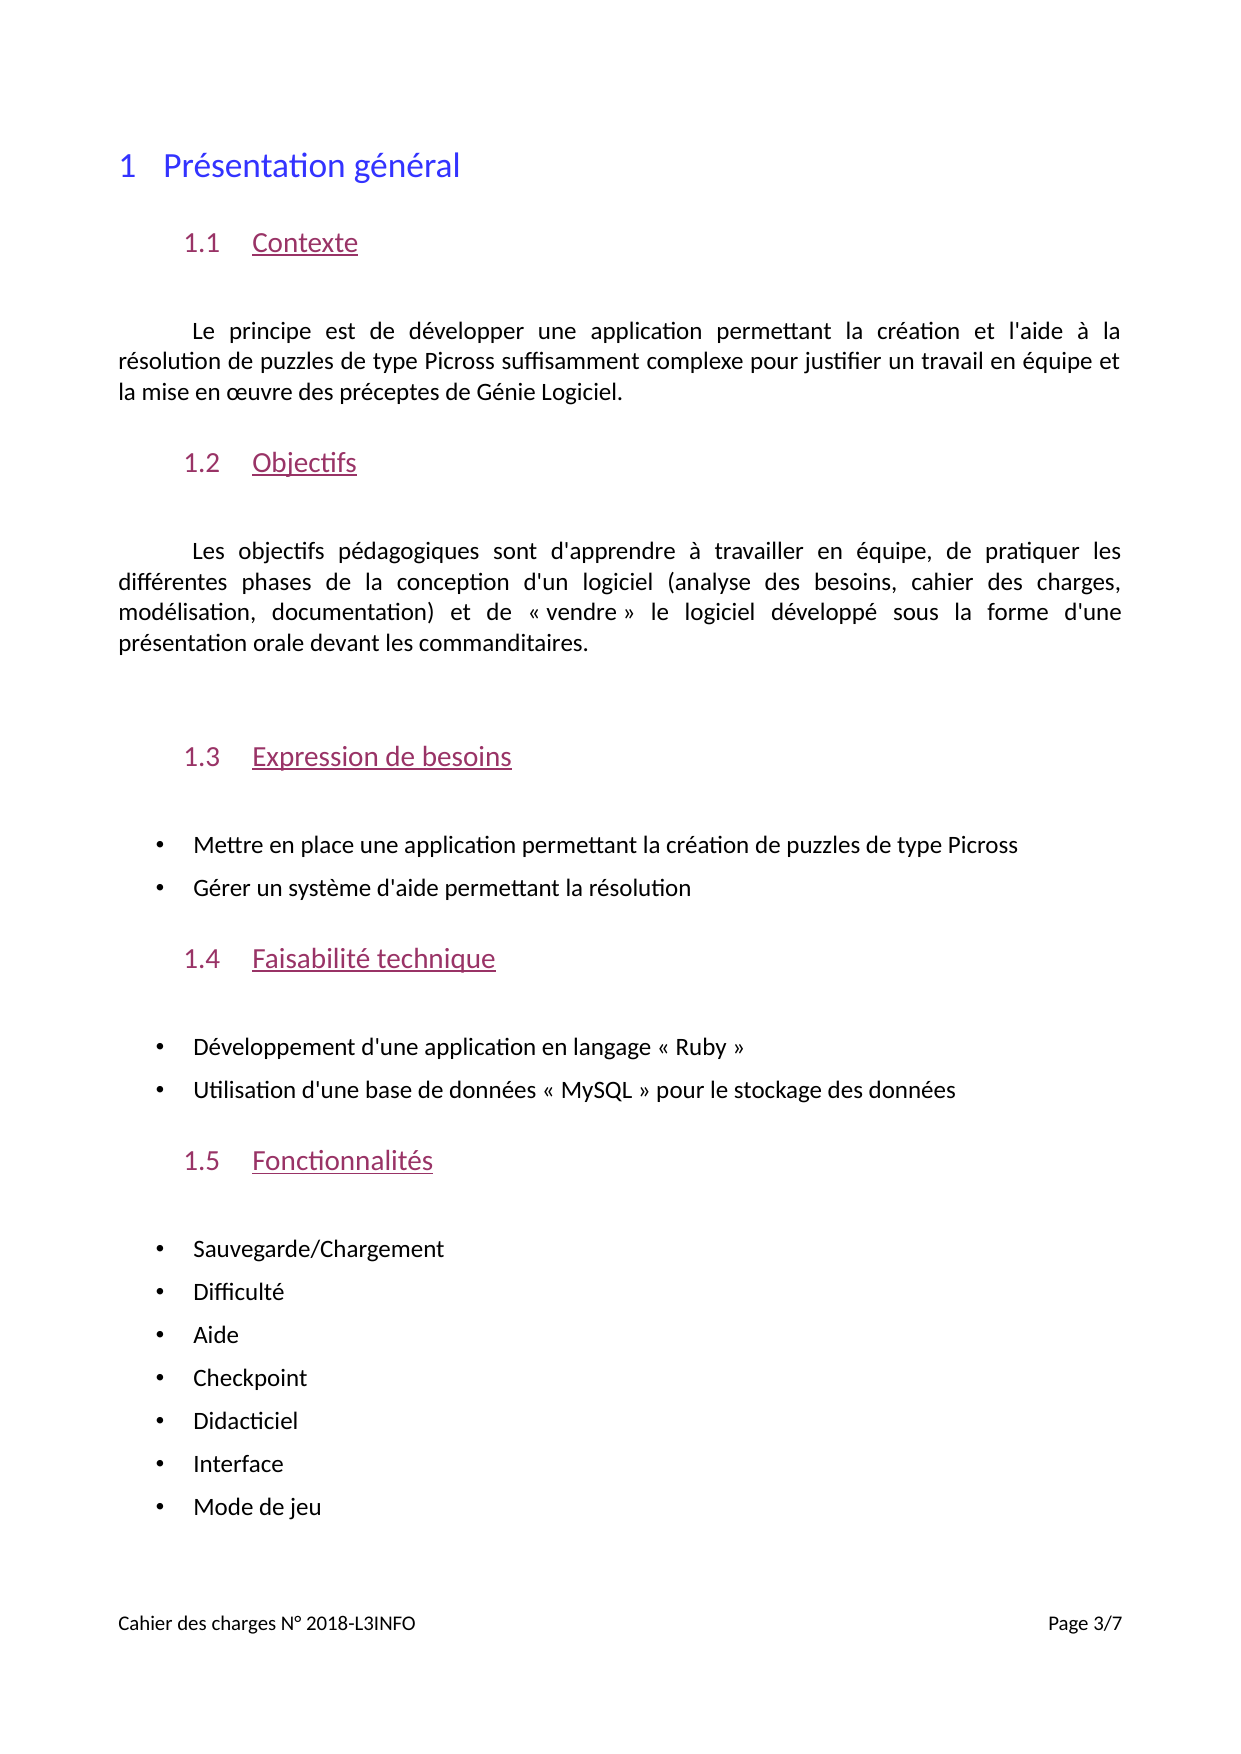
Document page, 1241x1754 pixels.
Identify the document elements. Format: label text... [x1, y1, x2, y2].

list Gérer un système d'aide permettant la résolution [156, 872, 1122, 902]
list Mettre en place une application permettant la création de puzzles de type Picross [156, 829, 1122, 859]
list Checkpoint [156, 1362, 1122, 1393]
text Les objectifs pédagogiques sont d'apprendre à travailler en équipe, de pratiquer les différentes phases de la conception d'un logiciel (analyse des besoins, cahier des charges, modélisation, documentation) et de « vendre » le logiciel développé sous la forme d'une présentation orale devant les commanditaires. [118, 535, 1122, 657]
list Sauvegarde/Chargement [156, 1233, 1122, 1264]
subtitle Contexte [178, 224, 1122, 259]
list Mode de jeu [156, 1491, 1122, 1522]
list Développement d'une application en langage « Ruby » [156, 1031, 1122, 1062]
list Aide [156, 1319, 1122, 1350]
list Interface [156, 1448, 1122, 1479]
list Utilisation d'une base de données « MySQL » pour le stockage des données [156, 1074, 1122, 1105]
subtitle Expression de besoins [178, 738, 1122, 773]
subtitle Objectifs [178, 444, 1122, 480]
subtitle Fonctionnalités [178, 1142, 1122, 1178]
text Le principe est de développer une application permettant la création et l'aide à la résolution de puzzles de type Picross suffisamment complexe pour justifier un travail en équipe et la mise en œuvre des préceptes de Génie Logiciel. [118, 315, 1122, 407]
list Didacticiel [156, 1405, 1122, 1436]
subtitle Présentation général [118, 143, 1122, 186]
list Difficulté [156, 1276, 1122, 1307]
subtitle Faisabilité technique [178, 940, 1122, 976]
